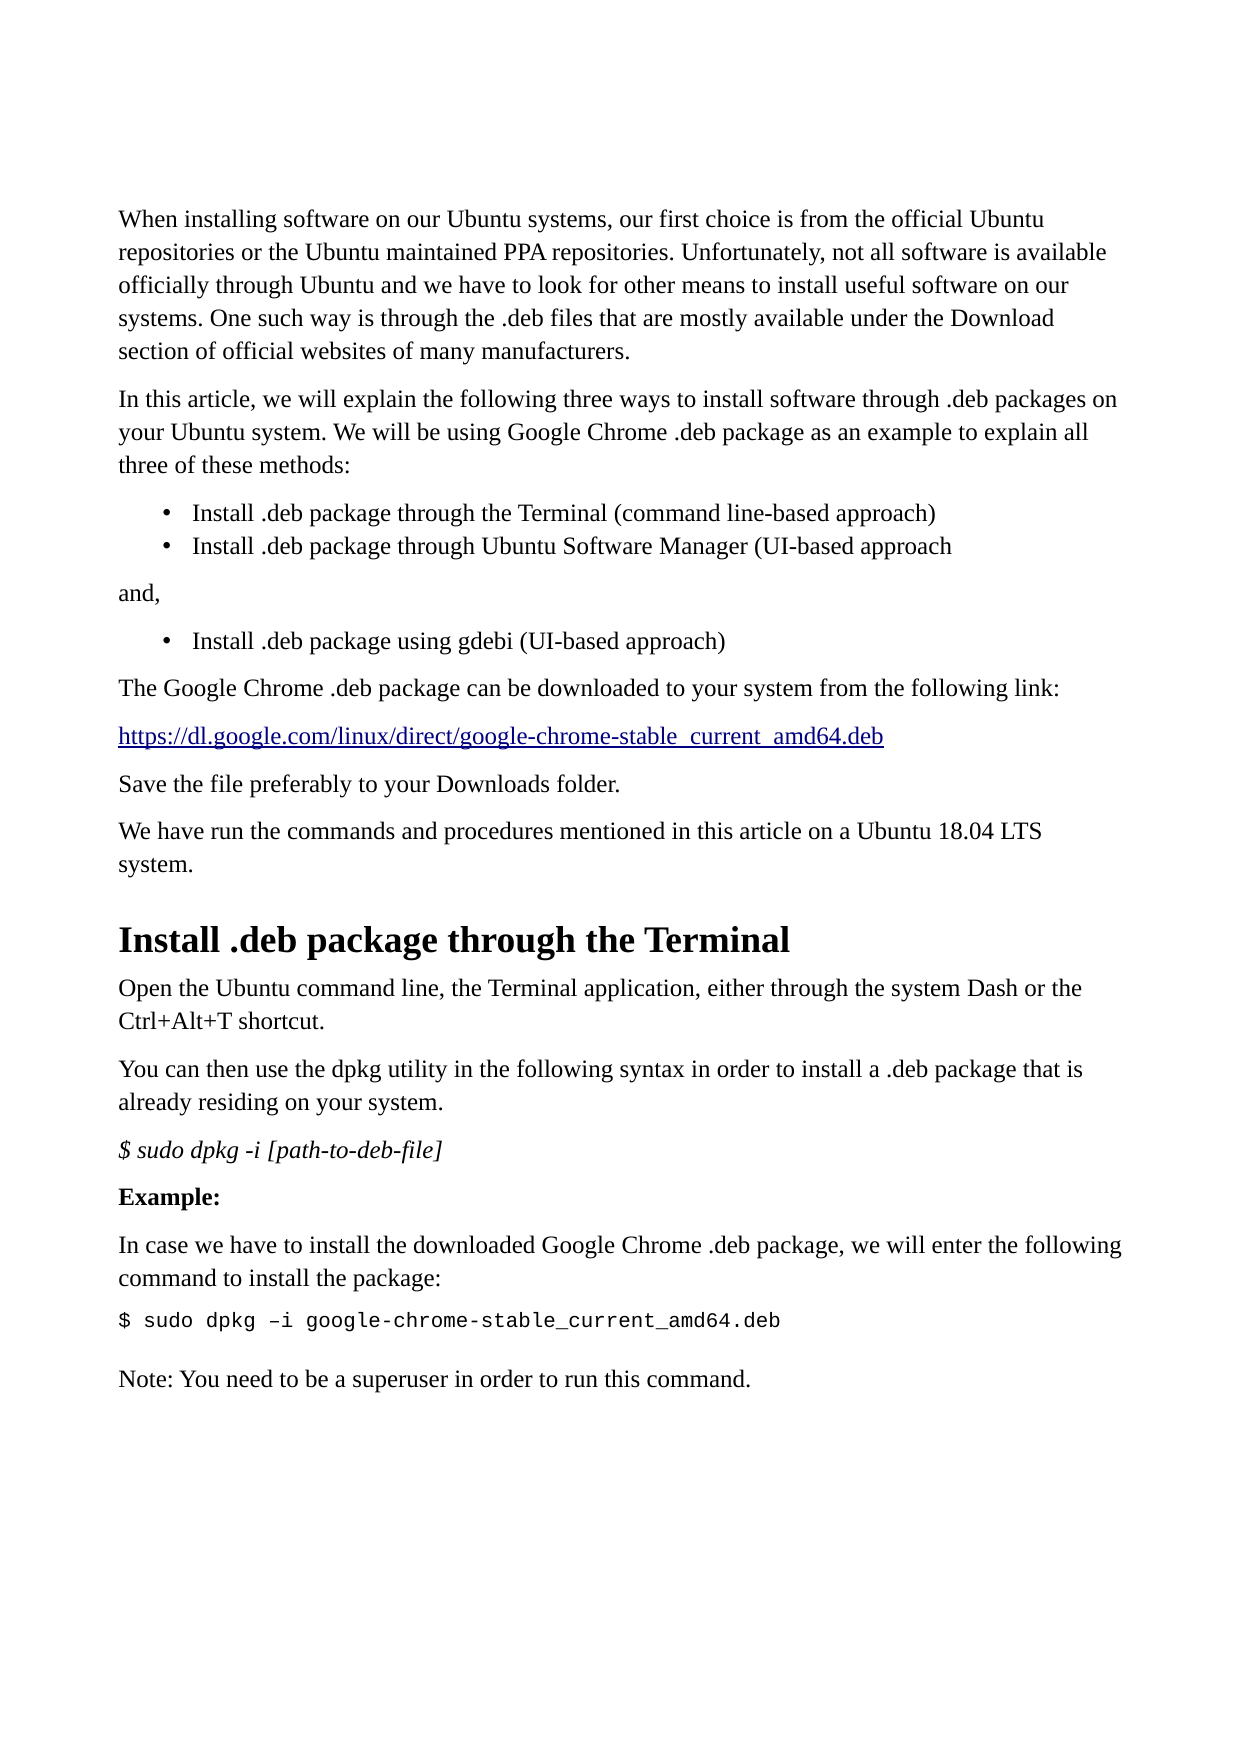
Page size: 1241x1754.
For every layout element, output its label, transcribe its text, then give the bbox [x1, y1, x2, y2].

text In this article, we will explain the following three ways to install software through .deb packages on your Ubuntu system. We will be using Google Chrome .deb package as an example to explain all three of these methods: [118, 384, 1122, 479]
text $ sudo dpkg –i google-chrome-stable_current_amd64.deb [118, 1311, 1122, 1334]
text https://dl.google.com/linux/direct/google-chrome-stable_current_amd64.deb [118, 721, 1122, 750]
text $ sudo dpkg -i [path-to-deb-file] [118, 1135, 1122, 1163]
text In case we have to install the downloaded Google Chrome .deb package, we will enter the following command to install the package: [118, 1230, 1122, 1292]
text Example: [118, 1182, 1122, 1211]
list Install .deb package using gdebi (UI-based approach) [162, 626, 1122, 655]
text When installing software on our Ubuntu systems, our first choice is from the official Ubuntu repositories or the Ubuntu maintained PPA repositories. Unfortunately, not all software is available officially through Ubuntu and we have to look for other means to install useful software on our systems. One such way is through the .deb files that are mostly available under the Download section of official websites of many manufacturers. [118, 204, 1122, 365]
text Open the Ubuntu command line, the Terminal application, either through the system Dash or the Ctrl+Alt+T shortcut. [118, 973, 1122, 1035]
text Note: You need to be a superuser in order to run this command. [118, 1364, 1122, 1392]
list Install .deb package through the Terminal (command line-based approach) [162, 498, 1122, 526]
text You can then use the dpkg utility in the following syntax in order to install a .deb package that is already residing on your system. [118, 1054, 1122, 1116]
list Install .deb package through Ubuntu Software Manager (UI-based approach [162, 531, 1122, 559]
text We have run the commands and procedures mentioned in this article on a Ubuntu 18.04 LTS system. [118, 816, 1122, 878]
text and, [118, 578, 1122, 607]
text Save the file preferably to your Downloads folder. [118, 769, 1122, 797]
subtitle Install .deb package through the Terminal [118, 918, 1122, 961]
text The Google Chrome .deb package can be downloaded to your system from the following link: [118, 673, 1122, 702]
